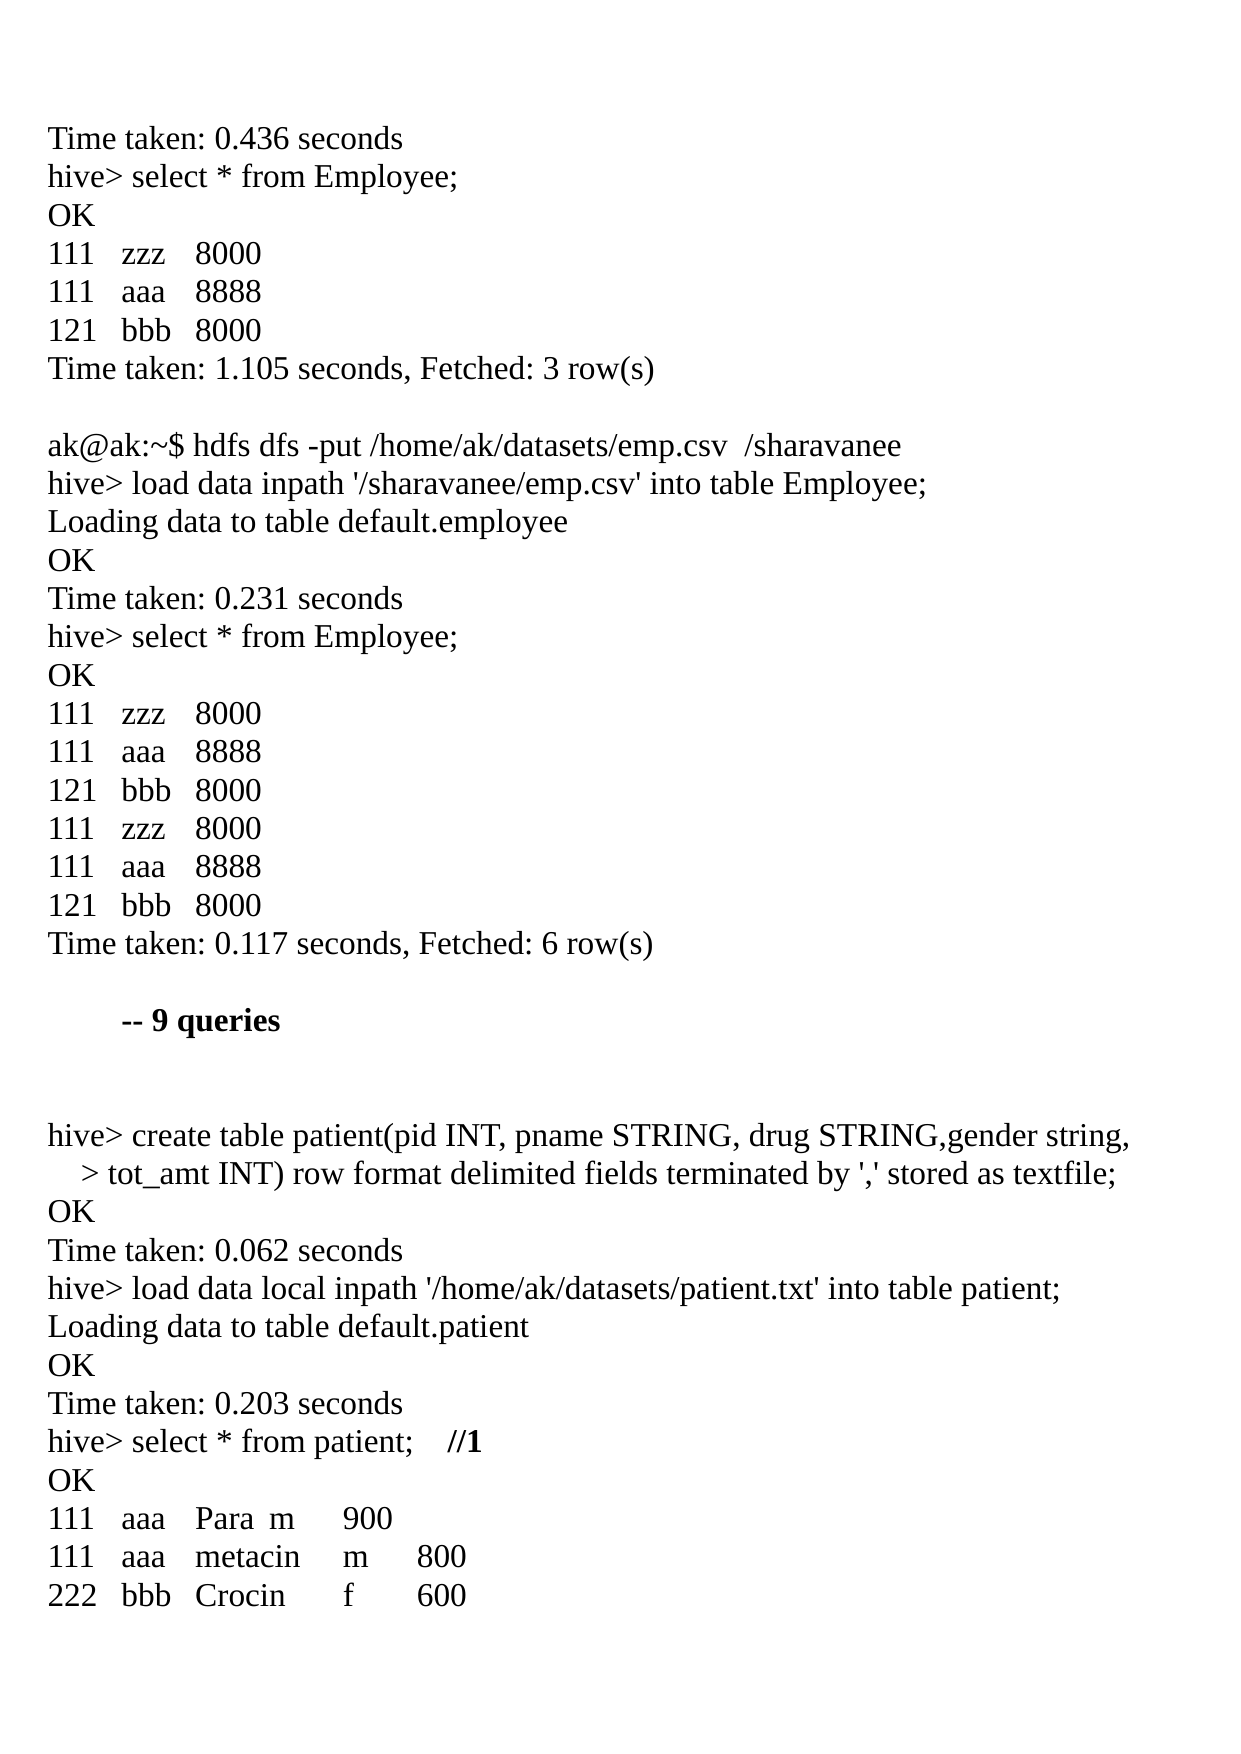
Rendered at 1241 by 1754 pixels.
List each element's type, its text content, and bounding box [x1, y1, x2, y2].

text OK [47, 1345, 1211, 1383]
text 111 zzz 8000 [47, 808, 1211, 846]
text hive> load data local inpath '/home/ak/datasets/patient.txt' into table patient; [47, 1268, 1211, 1306]
text OK [47, 1460, 1211, 1498]
text 111 aaa 8888 [47, 846, 1211, 885]
text 121 bbb 8000 [47, 770, 1211, 808]
text 111 zzz 8000 [47, 693, 1211, 731]
text -- 9 queries [47, 1000, 1211, 1038]
text Time taken: 0.231 seconds [47, 578, 1211, 616]
text hive> create table patient(pid INT, pname STRING, drug STRING,gender string, [47, 1115, 1211, 1153]
text Time taken: 1.105 seconds, Fetched: 3 row(s) [47, 348, 1211, 386]
text 121 bbb 8000 [47, 885, 1211, 923]
text 111 aaa 8888 [47, 731, 1211, 770]
text OK [47, 655, 1211, 693]
text hive> load data inpath '/sharavanee/emp.csv' into table Employee; [47, 463, 1211, 501]
text hive> select * from Employee; [47, 156, 1211, 195]
text Time taken: 0.436 seconds [47, 118, 1211, 156]
text 111 aaa Para m 900 [47, 1498, 1211, 1536]
text OK [47, 540, 1211, 578]
text 121 bbb 8000 [47, 310, 1211, 348]
text 222 bbb Crocin f 600 [47, 1575, 1211, 1613]
text 111 aaa metacin m 800 [47, 1536, 1211, 1575]
text Time taken: 0.117 seconds, Fetched: 6 row(s) [47, 923, 1211, 961]
text Time taken: 0.062 seconds [47, 1230, 1211, 1268]
text OK [47, 195, 1211, 233]
text Loading data to table default.employee [47, 501, 1211, 540]
text OK [47, 1191, 1211, 1230]
text 111 zzz 8000 [47, 233, 1211, 271]
text Time taken: 0.203 seconds [47, 1383, 1211, 1421]
text ak@ak:~$ hdfs dfs -put /home/ak/datasets/emp.csv /sharavanee [47, 425, 1211, 463]
text > tot_amt INT) row format delimited fields terminated by ',' stored as textfile; [47, 1153, 1211, 1191]
text hive> select * from Employee; [47, 616, 1211, 655]
text Loading data to table default.patient [47, 1306, 1211, 1345]
text hive> select * from patient; //1 [47, 1421, 1211, 1460]
text 111 aaa 8888 [47, 271, 1211, 310]
